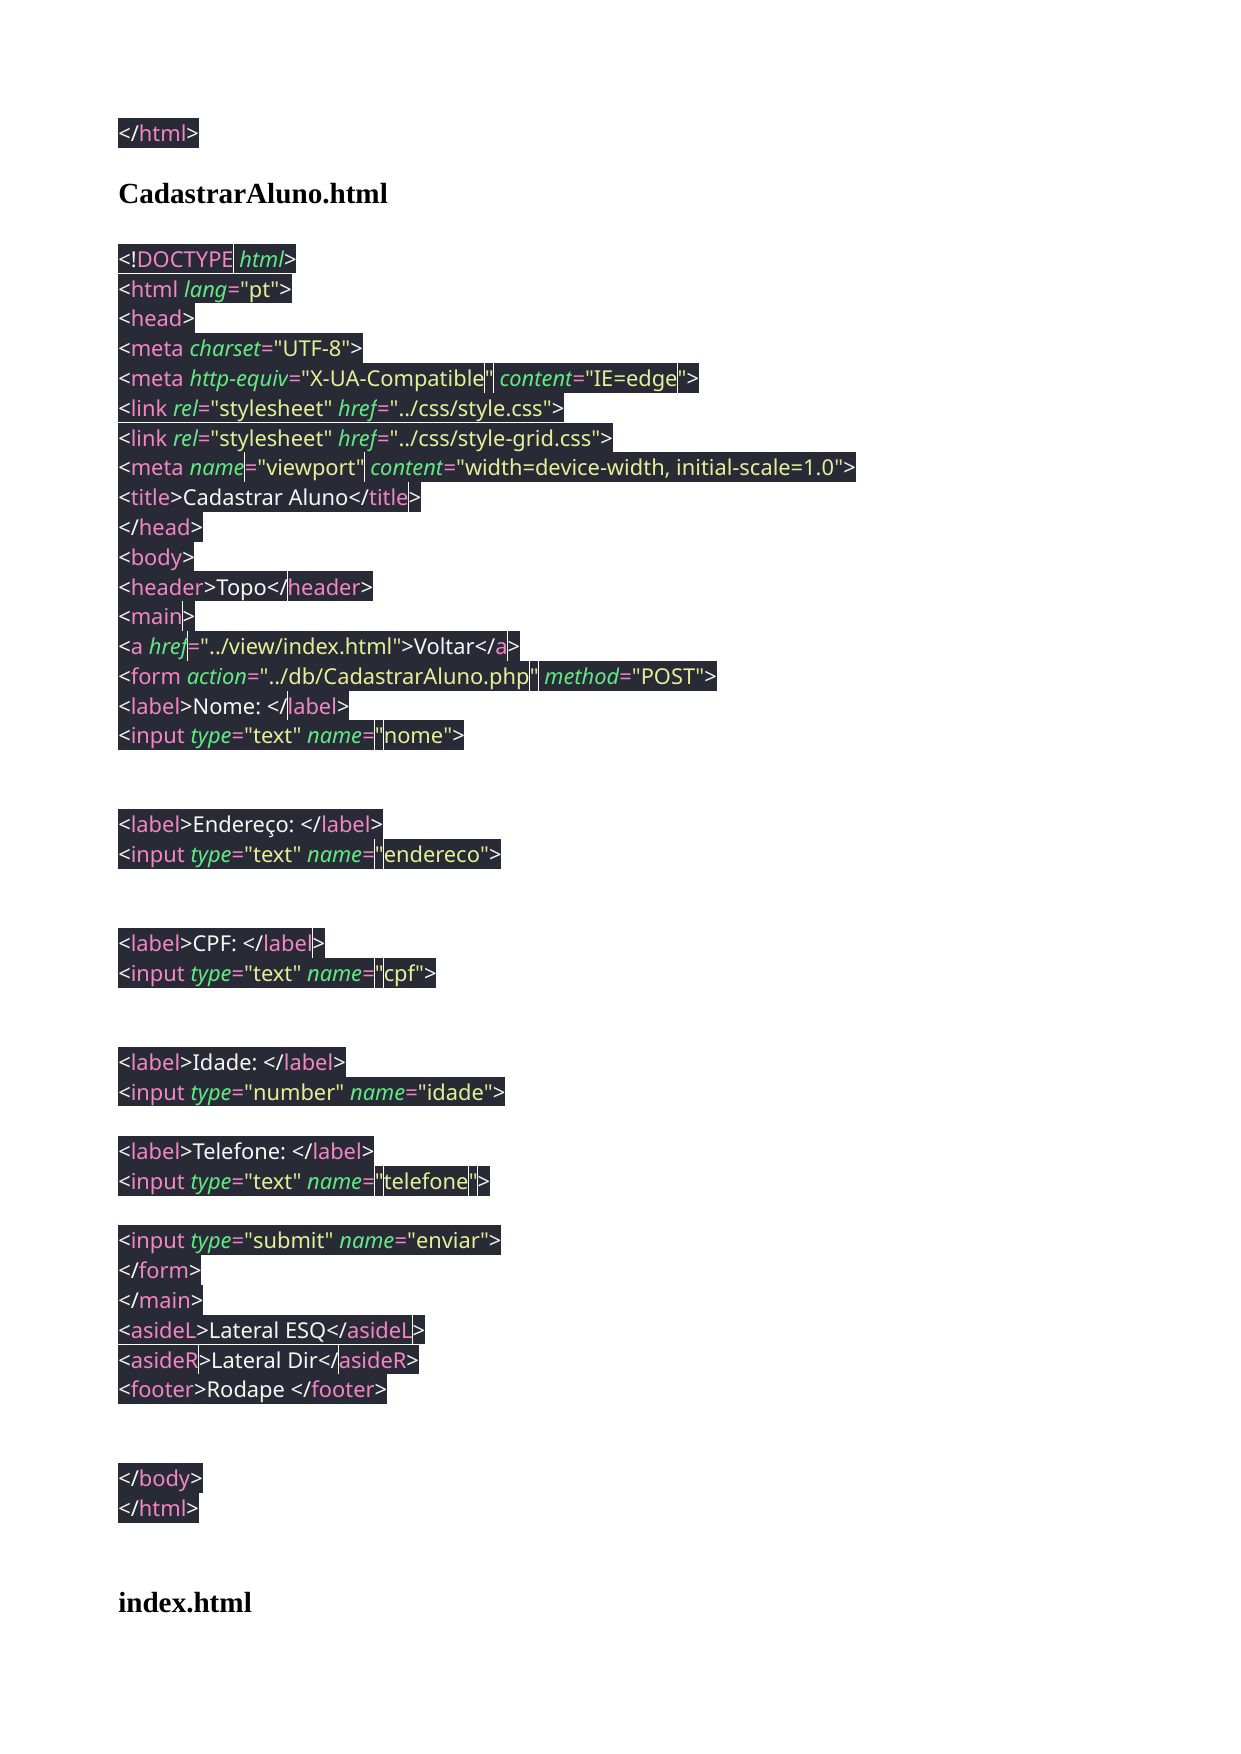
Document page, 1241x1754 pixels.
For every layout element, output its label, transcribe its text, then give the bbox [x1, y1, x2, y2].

text <!DOCTYPE html> [118, 244, 1122, 273]
text <input type="submit" name="enviar"> [118, 1225, 1122, 1255]
text <main> [118, 601, 1122, 631]
text <link rel="stylesheet" href="../css/style-grid.css"> [118, 422, 1122, 452]
text <footer>Rodape </footer> [118, 1374, 1122, 1404]
text <meta name="viewport" content="width=device-width, initial-scale=1.0"> [118, 452, 1122, 482]
text <input type="text" name="cpf"> [118, 958, 1122, 988]
text </html> [118, 118, 1122, 148]
text <label>Endereço: </label> [118, 809, 1122, 839]
text <input type="number" name="idade"> [118, 1077, 1122, 1106]
text <asideL>Lateral ESQ</asideL> [118, 1315, 1122, 1344]
text <label>Idade: </label> [118, 1047, 1122, 1077]
text </main> [118, 1285, 1122, 1315]
text <form action="../db/CadastrarAluno.php" method="POST"> [118, 661, 1122, 691]
text <input type="text" name="endereco"> [118, 839, 1122, 869]
text <html lang="pt"> [118, 273, 1122, 303]
text <body> [118, 542, 1122, 571]
text <a href="../view/index.html">Voltar</a> [118, 631, 1122, 661]
text <head> [118, 303, 1122, 333]
text </head> [118, 512, 1122, 542]
text <meta charset="UTF-8"> [118, 333, 1122, 363]
text </form> [118, 1255, 1122, 1285]
text CadastrarAluno.html [118, 177, 1122, 210]
text <label>Telefone: </label> [118, 1136, 1122, 1166]
text <label>CPF: </label> [118, 928, 1122, 958]
text <meta http-equiv="X-UA-Compatible" content="IE=edge"> [118, 363, 1122, 393]
text index.html [118, 1585, 1122, 1619]
text <input type="text" name="nome"> [118, 720, 1122, 750]
text <asideR>Lateral Dir</asideR> [118, 1344, 1122, 1374]
text </html> [118, 1493, 1122, 1523]
text <link rel="stylesheet" href="../css/style.css"> [118, 393, 1122, 422]
text <header>Topo</header> [118, 571, 1122, 601]
text <input type="text" name="telefone"> [118, 1166, 1122, 1196]
text <title>Cadastrar Aluno</title> [118, 482, 1122, 512]
text </body> [118, 1463, 1122, 1493]
text <label>Nome: </label> [118, 691, 1122, 720]
